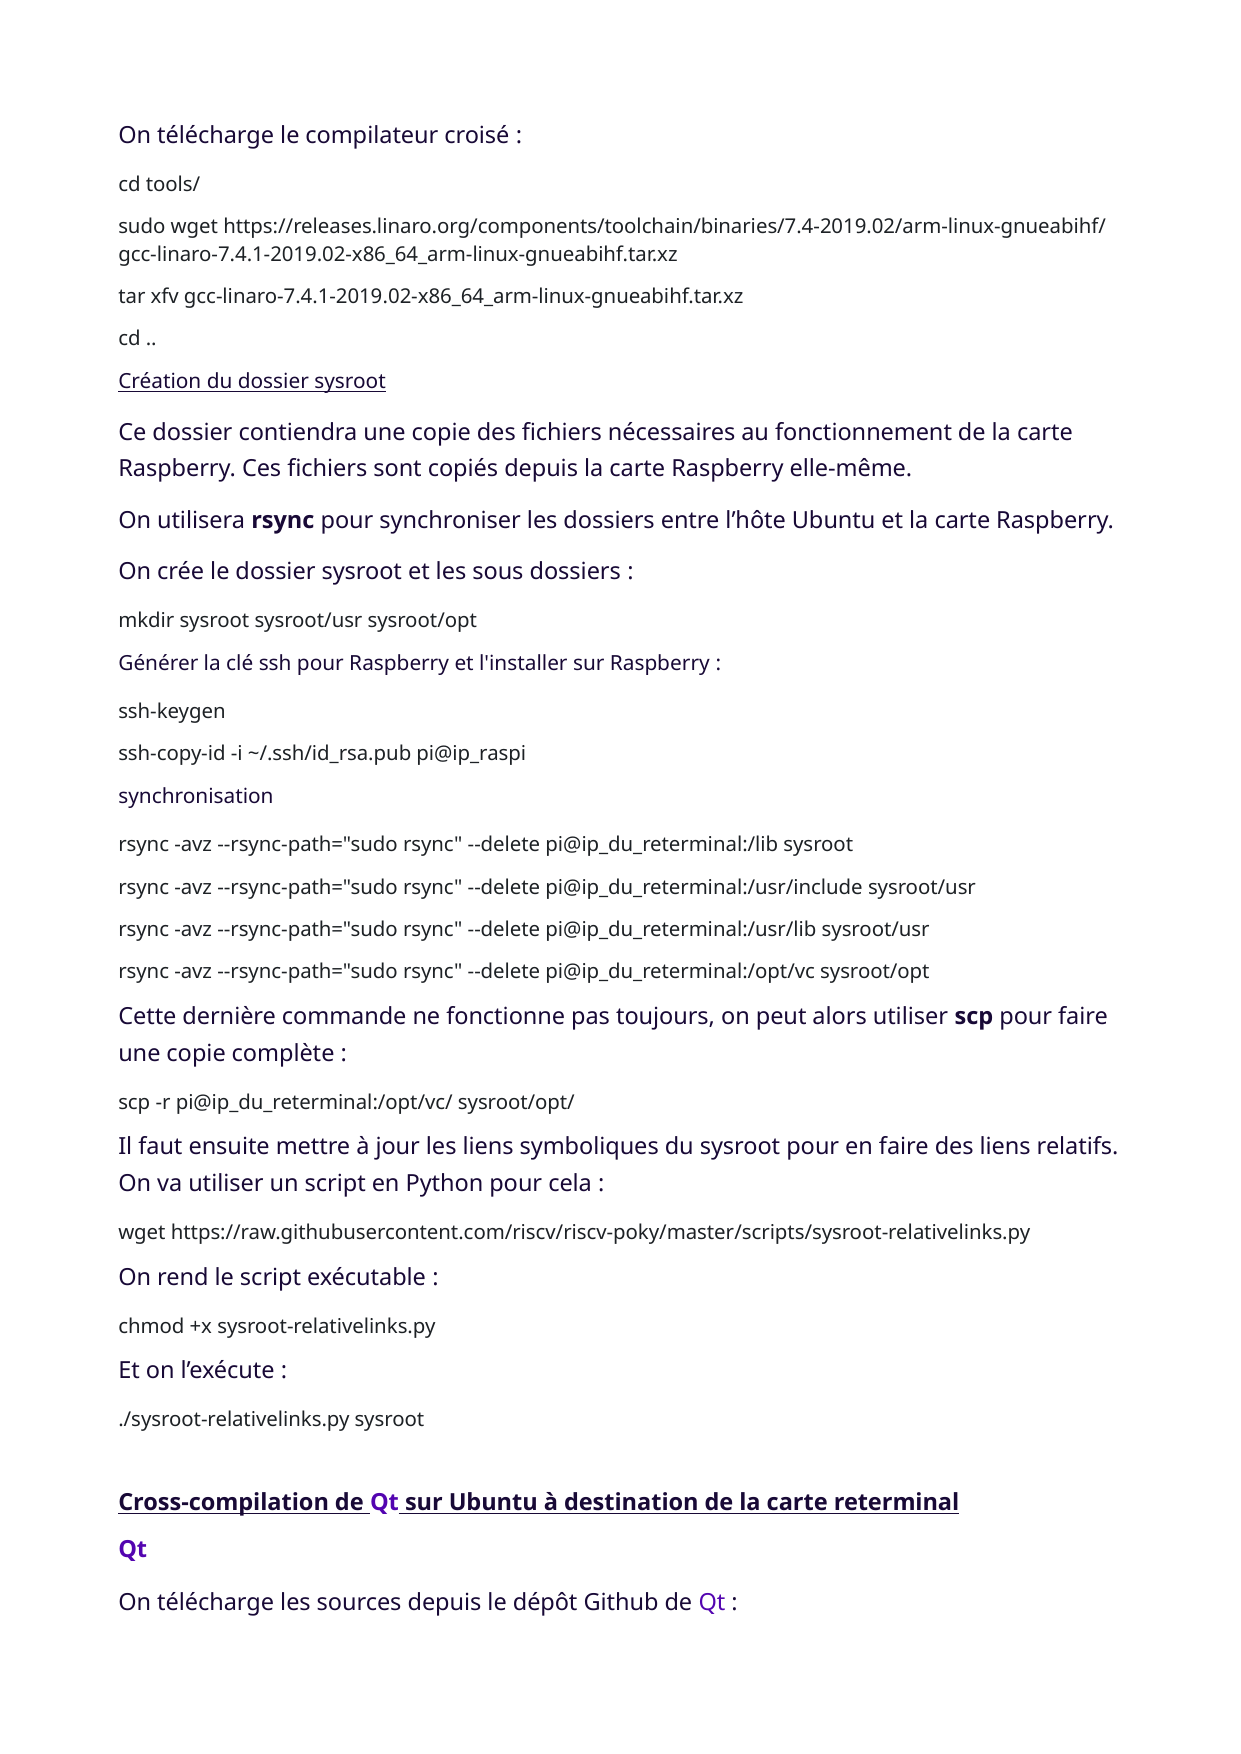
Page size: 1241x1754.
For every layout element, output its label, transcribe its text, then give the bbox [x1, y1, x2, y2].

subtitle Cross-compilation de Qt sur Ubuntu à destination de la carte reterminal [118, 1486, 1122, 1517]
text scp -r pi@ip_du_reterminal:/opt/vc/ sysroot/opt/ [118, 1087, 1122, 1115]
text ssh-keygen [118, 697, 1122, 724]
subtitle synchronisation [118, 781, 1122, 810]
text rsync -avz --rsync-path="sudo rsync" --delete pi@ip_du_reterminal:/opt/vc sysroot/opt [118, 957, 1122, 984]
text ssh-copy-id -i ~/.ssh/id_rsa.pub pi@ip_raspi [118, 739, 1122, 767]
text ./sysroot-relativelinks.py sysroot [118, 1405, 1122, 1433]
text Ce dossier contiendra une copie des fichiers nécessaires au fonctionnement de la carte Raspberry. Ces fichiers sont copiés depuis la carte Raspberry elle-même. [118, 415, 1122, 484]
text On télécharge le compilateur croisé : [118, 118, 1122, 150]
text wget https://raw.githubusercontent.com/riscv/riscv-poky/master/scripts/sysroot-relativelinks.py [118, 1218, 1122, 1245]
text cd tools/ [118, 169, 1122, 197]
text cd .. [118, 324, 1122, 352]
text Cette dernière commande ne fonctionne pas toujours, on peut alors utiliser scp pour faire une copie complète : [118, 999, 1122, 1068]
text rsync -avz --rsync-path="sudo rsync" --delete pi@ip_du_reterminal:/usr/lib sysroot/usr [118, 914, 1122, 942]
text chmod +x sysroot-relativelinks.py [118, 1311, 1122, 1339]
subtitle Générer la clé ssh pour Raspberry et l'installer sur Raspberry : [118, 648, 1122, 677]
text On utilisera rsync pour synchroniser les dossiers entre l’hôte Ubuntu et la carte Raspberry. [118, 503, 1122, 535]
text rsync -avz --rsync-path="sudo rsync" --delete pi@ip_du_reterminal:/lib sysroot [118, 830, 1122, 858]
text On télécharge les sources depuis le dépôt Github de Qt : [118, 1585, 1122, 1617]
text On rend le script exécutable : [118, 1260, 1122, 1292]
text Il faut ensuite mettre à jour les liens symboliques du sysroot pour en faire des liens relatifs. On va utiliser un script en Python pour cela : [118, 1129, 1122, 1198]
subtitle Qt [118, 1532, 1122, 1564]
text On crée le dossier sysroot et les sous dossiers : [118, 554, 1122, 586]
text sudo wget https://releases.linaro.org/components/toolchain/binaries/7.4-2019.02/arm-linux-gnueabihf/gcc-linaro-7.4.1-2019.02-x86_64_arm-linux-gnueabihf.tar.xz [118, 212, 1122, 267]
text tar xfv gcc-linaro-7.4.1-2019.02-x86_64_arm-linux-gnueabihf.tar.xz [118, 282, 1122, 309]
text rsync -avz --rsync-path="sudo rsync" --delete pi@ip_du_reterminal:/usr/include sysroot/usr [118, 872, 1122, 900]
subtitle Création du dossier sysroot [118, 366, 1122, 395]
text mkdir sysroot sysroot/usr sysroot/opt [118, 606, 1122, 633]
text Et on l’exécute : [118, 1354, 1122, 1386]
